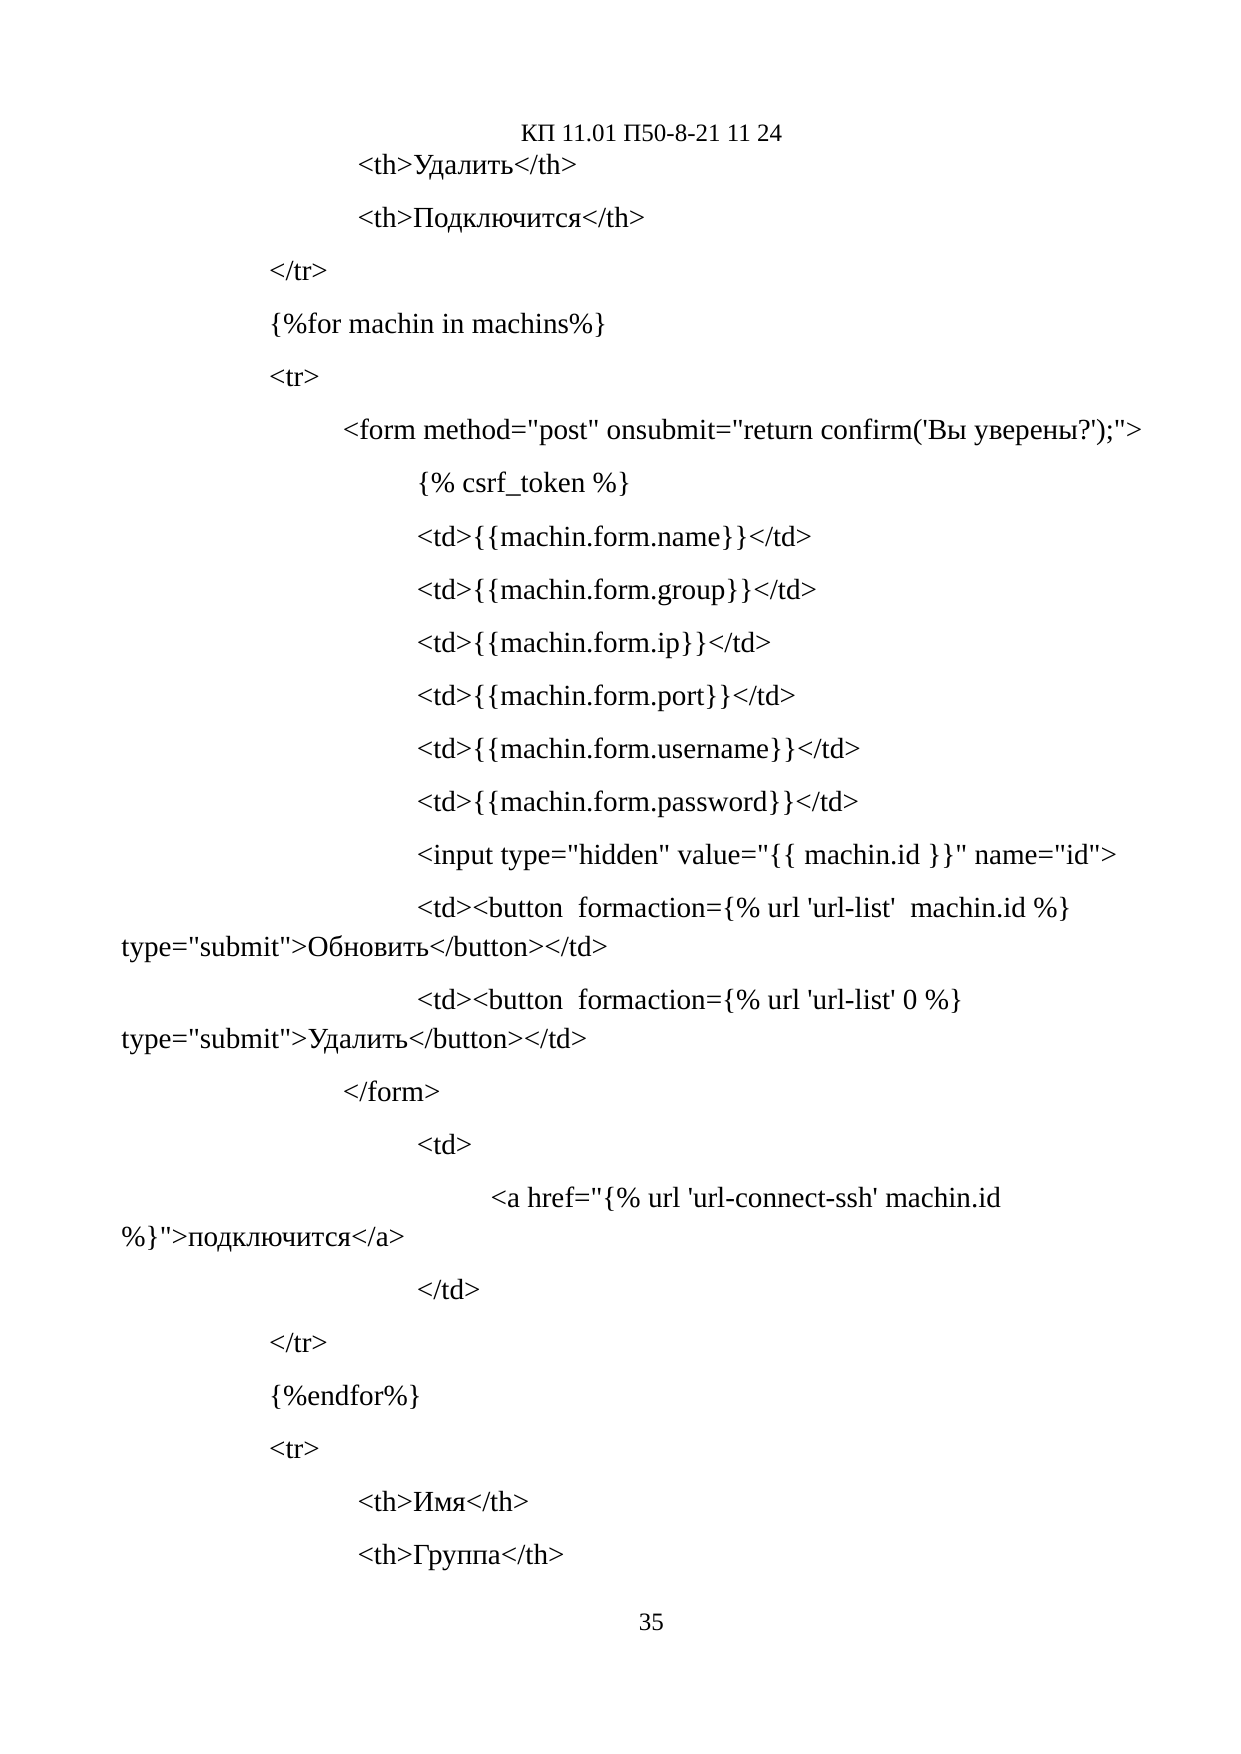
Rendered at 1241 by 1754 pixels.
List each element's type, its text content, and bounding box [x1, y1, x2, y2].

text </form> [121, 1074, 1181, 1107]
text <input type="hidden" value="{{ machin.id }}" name="id"> [121, 837, 1181, 871]
text <th>Подключится</th> [121, 200, 1181, 233]
text <a href="{% url 'url-connect-ssh' machin.id %}">подключится</a> [121, 1180, 1181, 1252]
text <th>Удалить</th> [121, 147, 1181, 180]
text <td>{{machin.form.ip}}</td> [121, 625, 1181, 658]
text {%for machin in machins%} [121, 306, 1181, 340]
text <td>{{machin.form.group}}</td> [121, 572, 1181, 605]
text <tr> [121, 1431, 1181, 1465]
text {% csrf_token %} [121, 466, 1181, 499]
text <td>{{machin.form.name}}</td> [121, 519, 1181, 552]
text {%endfor%} [121, 1378, 1181, 1412]
text </td> [121, 1272, 1181, 1305]
text </tr> [121, 253, 1181, 287]
text <td><button formaction={% url 'url-list' machin.id %} type="submit">Обновить</button></td> [121, 891, 1181, 963]
text </tr> [121, 1325, 1181, 1358]
text <th>Группа</th> [121, 1537, 1181, 1571]
text <td>{{machin.form.password}}</td> [121, 784, 1181, 818]
text <td><button formaction={% url 'url-list' 0 %} type="submit">Удалить</button></td> [121, 982, 1181, 1054]
text <td>{{machin.form.username}}</td> [121, 731, 1181, 765]
text <td>{{machin.form.port}}</td> [121, 678, 1181, 712]
text <form method="post" onsubmit="return confirm('Вы уверены?');"> [121, 412, 1181, 446]
text <td> [121, 1127, 1181, 1161]
text <th>Имя</th> [121, 1484, 1181, 1518]
text <tr> [121, 359, 1181, 393]
